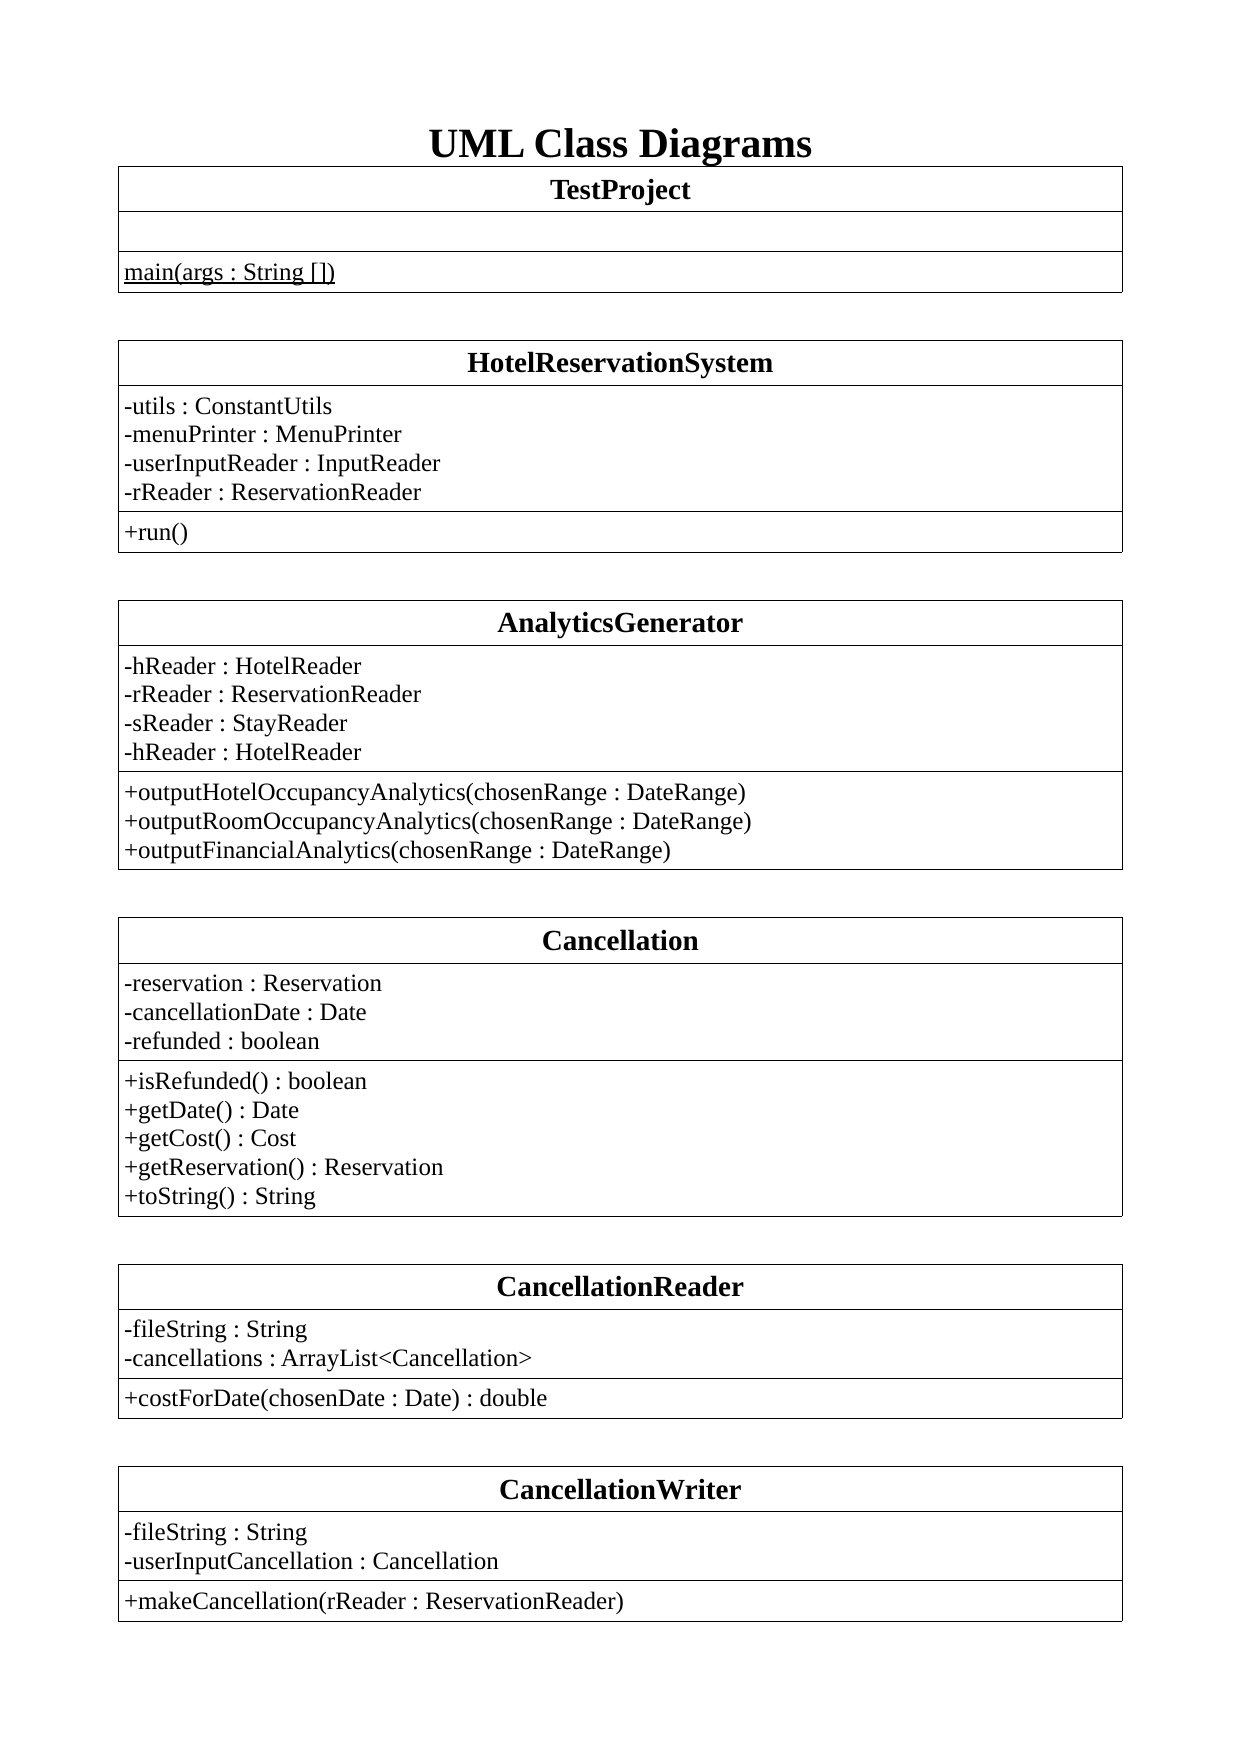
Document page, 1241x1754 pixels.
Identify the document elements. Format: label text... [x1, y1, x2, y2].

table_cell main(args : String []) [119, 252, 1122, 292]
table_header HotelReservationSystem [119, 341, 1122, 385]
table_cell -fileString : String -userInputCancellation : Cancellation [119, 1512, 1122, 1580]
table_cell +makeCancellation(rReader : ReservationReader) [119, 1581, 1122, 1621]
text UML Class Diagrams [118, 118, 1122, 166]
table_cell +isRefunded() : boolean +getDate() : Date +getCost() : Cost +getReservation() : Reservation +toString() : String [119, 1061, 1122, 1216]
table_header Cancellation [119, 918, 1122, 962]
table_header TestProject [119, 167, 1122, 211]
table_cell +run() [119, 512, 1122, 552]
table_cell -fileString : String -cancellations : ArrayList<Cancellation> [119, 1310, 1122, 1378]
table_header CancellationWriter [119, 1467, 1122, 1511]
table_header CancellationReader [119, 1265, 1122, 1309]
table_cell -reservation : Reservation -cancellationDate : Date -refunded : boolean [119, 964, 1122, 1060]
table_cell -utils : ConstantUtils -menuPrinter : MenuPrinter -userInputReader : InputReader -rReader : ReservationReader [119, 386, 1122, 511]
table_header AnalyticsGenerator [119, 601, 1122, 645]
table_cell +costForDate(chosenDate : Date) : double [119, 1379, 1122, 1418]
table_cell [119, 212, 1122, 251]
table_cell +outputHotelOccupancyAnalytics(chosenRange : DateRange) +outputRoomOccupancyAnalytics(chosenRange : DateRange) +outputFinancialAnalytics(chosenRange : DateRange) [119, 772, 1122, 869]
table_cell -hReader : HotelReader -rReader : ReservationReader -sReader : StayReader -hReader : HotelReader [119, 646, 1122, 771]
